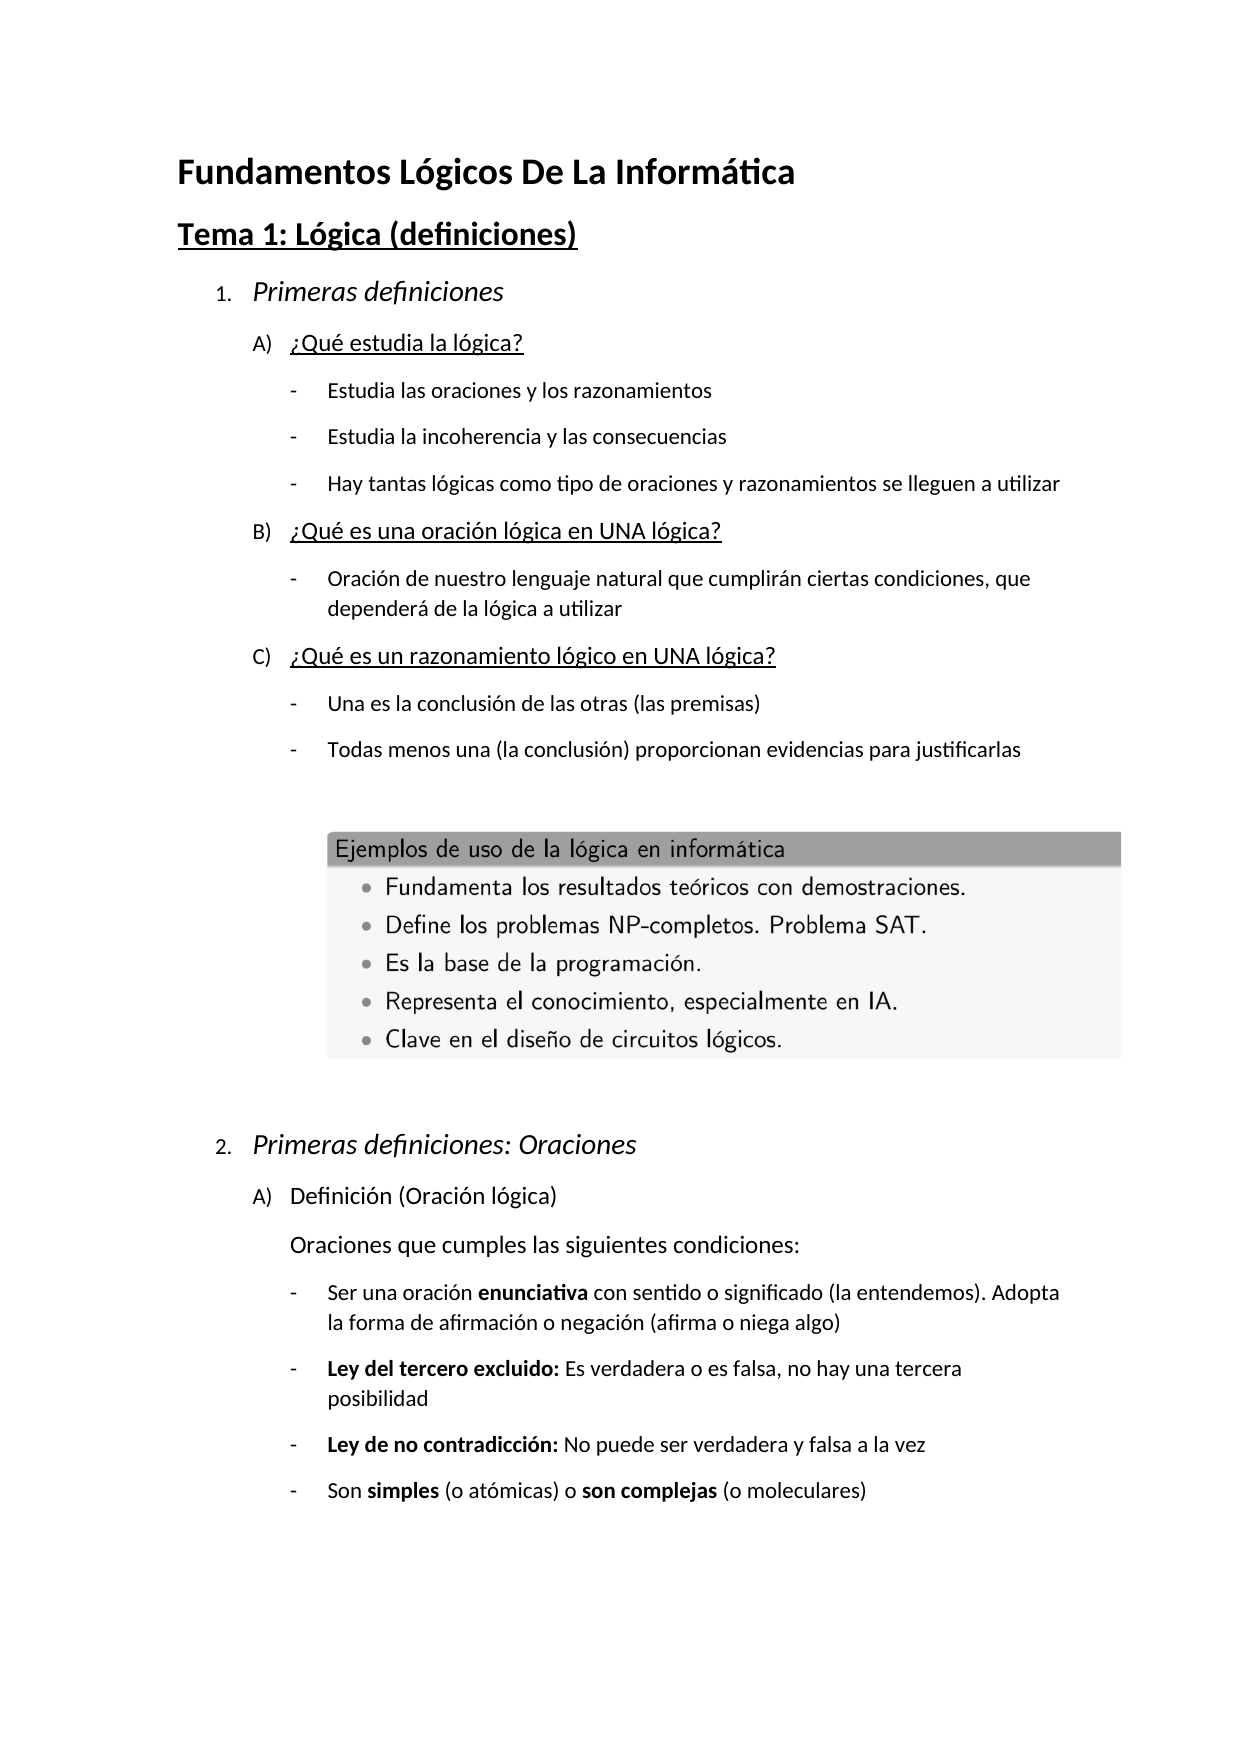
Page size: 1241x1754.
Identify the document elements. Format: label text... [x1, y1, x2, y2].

list Hay tantas lógicas como tipo de oraciones y razonamientos se lleguen a utilizar [290, 469, 1063, 497]
list Primeras definiciones [215, 273, 1063, 308]
text Tema 1: Lógica (definiciones) [177, 213, 1063, 253]
list Oración de nuestro lenguaje natural que cumplirán ciertas condiciones, que dependerá de la lógica a utilizar [290, 564, 1063, 622]
text Fundamentos Lógicos De La Informática [177, 148, 1063, 193]
list Estudia las oraciones y los razonamientos [290, 376, 1063, 404]
list Definición (Oración lógica) [252, 1180, 1063, 1211]
list Todas menos una (la conclusión) proporcionan evidencias para justificarlas [290, 735, 1063, 763]
list Estudia la incoherencia y las consecuencias [290, 422, 1063, 450]
list ¿Qué es un razonamiento lógico en UNA lógica? [252, 640, 1063, 671]
list Oraciones que cumples las siguientes condiciones: [290, 1229, 1063, 1259]
list Ley del tercero excluido: Es verdadera o es falsa, no hay una tercera posibilidad [290, 1354, 1063, 1412]
list Una es la conclusión de las otras (las premisas) [290, 689, 1063, 717]
list ¿Qué es una oración lógica en UNA lógica? [252, 515, 1063, 546]
list Son simples (o atómicas) o son complejas (o moleculares) [290, 1476, 1063, 1504]
list Ser una oración enunciativa con sentido o significado (la entendemos). Adopta la forma de afirmación o negación (afirma o niega algo) [290, 1278, 1063, 1336]
list Primeras definiciones: Oraciones [215, 1126, 1063, 1161]
list Ley de no contradicción: No puede ser verdadera y falsa a la vez [290, 1430, 1063, 1458]
list ¿Qué estudia la lógica? [252, 327, 1063, 357]
